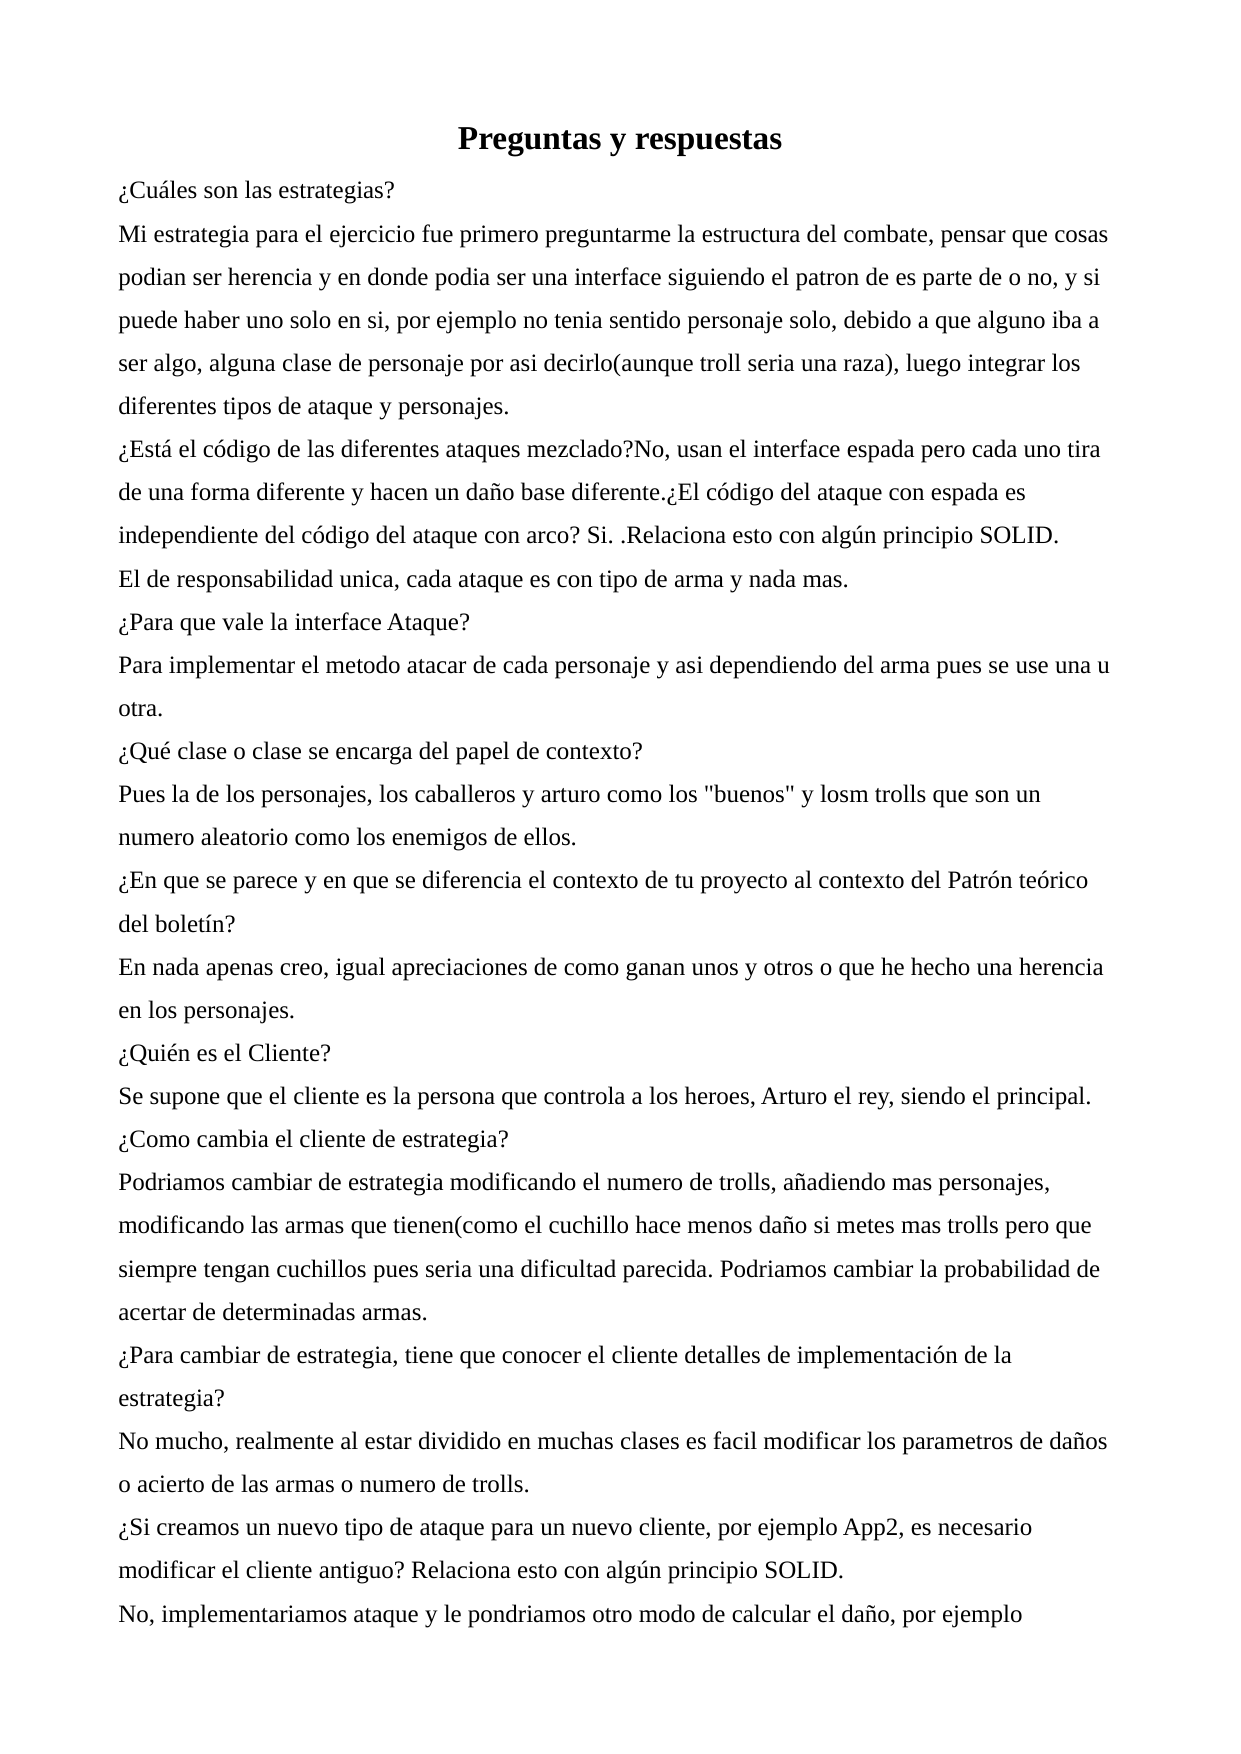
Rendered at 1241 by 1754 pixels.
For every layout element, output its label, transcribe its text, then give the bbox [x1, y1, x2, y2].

text No, implementariamos ataque y le pondriamos otro modo de calcular el daño, por ejemplo [118, 1599, 1122, 1627]
text El de responsabilidad unica, cada ataque es con tipo de arma y nada mas. [118, 564, 1122, 592]
text Preguntas y respuestas [118, 118, 1122, 156]
text ¿Cuáles son las estrategias? [118, 176, 1122, 204]
text No mucho, realmente al estar dividido en muchas clases es facil modificar los parametros de daños o acierto de las armas o numero de trolls. [118, 1426, 1122, 1498]
text ¿Está el código de las diferentes ataques mezclado?No, usan el interface espada pero cada uno tira de una forma diferente y hacen un daño base diferente.¿El código del ataque con espada es independiente del código del ataque con arco? Si. .Relaciona esto con algún principio SOLID. [118, 434, 1122, 549]
text ¿Como cambia el cliente de estrategia? [118, 1124, 1122, 1153]
text Pues la de los personajes, los caballeros y arturo como los "buenos" y losm trolls que son un numero aleatorio como los enemigos de ellos. [118, 779, 1122, 851]
text ¿Si creamos un nuevo tipo de ataque para un nuevo cliente, por ejemplo App2, es necesario modificar el cliente antiguo? Relaciona esto con algún principio SOLID. [118, 1512, 1122, 1584]
text Se supone que el cliente es la persona que controla a los heroes, Arturo el rey, siendo el principal. [118, 1081, 1122, 1110]
text Mi estrategia para el ejercicio fue primero preguntarme la estructura del combate, pensar que cosas podian ser herencia y en donde podia ser una interface siguiendo el patron de es parte de o no, y si puede haber uno solo en si, por ejemplo no tenia sentido personaje solo, debido a que alguno iba a ser algo, alguna clase de personaje por asi decirlo(aunque troll seria una raza), luego integrar los diferentes tipos de ataque y personajes. [118, 219, 1122, 420]
text ¿Quién es el Cliente? [118, 1038, 1122, 1067]
text ¿Qué clase o clase se encarga del papel de contexto? [118, 736, 1122, 765]
text Para implementar el metodo atacar de cada personaje y asi dependiendo del arma pues se use una u otra. [118, 650, 1122, 722]
text ¿En que se parece y en que se diferencia el contexto de tu proyecto al contexto del Patrón teórico del boletín? [118, 866, 1122, 937]
text ¿Para que vale la interface Ataque? [118, 607, 1122, 636]
text Podriamos cambiar de estrategia modificando el numero de trolls, añadiendo mas personajes, modificando las armas que tienen(como el cuchillo hace menos daño si metes mas trolls pero que siempre tengan cuchillos pues seria una dificultad parecida. Podriamos cambiar la probabilidad de acertar de determinadas armas. [118, 1167, 1122, 1326]
text En nada apenas creo, igual apreciaciones de como ganan unos y otros o que he hecho una herencia en los personajes. [118, 952, 1122, 1024]
text ¿Para cambiar de estrategia, tiene que conocer el cliente detalles de implementación de la estrategia? [118, 1340, 1122, 1412]
